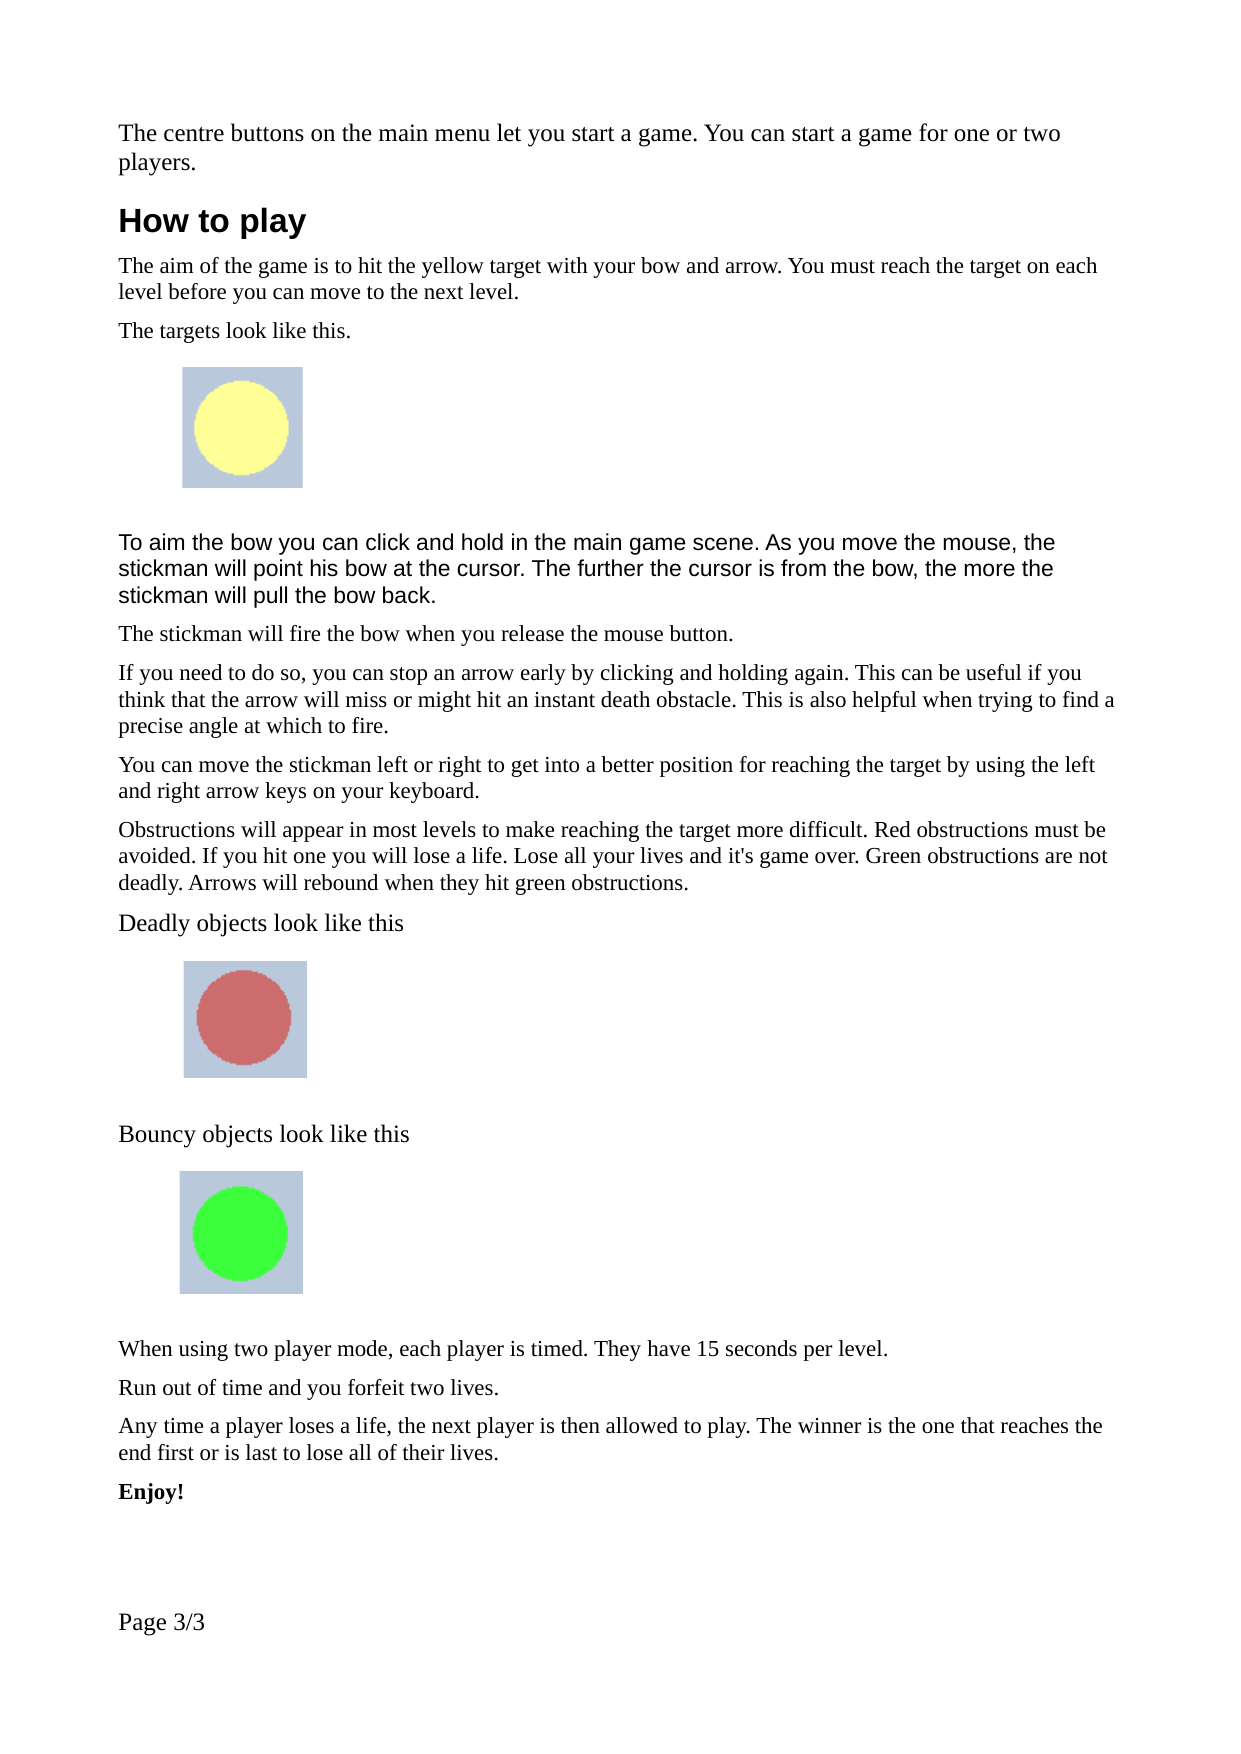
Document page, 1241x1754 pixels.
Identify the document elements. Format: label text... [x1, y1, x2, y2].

text You can move the stickman left or right to get into a better position for reaching the target by using the left and right arrow keys on your keyboard. [118, 751, 1122, 803]
text The aim of the game is to hit the yellow target with your bow and arrow. You must reach the target on each level before you can move to the next level. [118, 252, 1122, 304]
text Any time a player loses a life, the next player is then allowed to play. The winner is the one that reaches the end first or is last to lose all of their lives. [118, 1412, 1122, 1465]
text The centre buttons on the main menu let you start a game. You can start a game for one or two players. [118, 118, 1122, 176]
text If you need to do so, you can stop an arrow early by clicking and holding again. This can be useful if you think that the arrow will miss or might hit an instant death obstacle. This is also helpful when trying to find a precise angle at which to fire. [118, 659, 1122, 738]
text Enjoy! [118, 1478, 1122, 1504]
text To aim the bow you can click and hold in the main game scene. As you move the mouse, the stickman will point his bow at the cursor. The further the cursor is from the bow, the more the stickman will pull the bow back. [118, 529, 1122, 608]
picture [183, 961, 307, 1078]
subtitle How to play [118, 201, 1122, 239]
text Run out of time and you forfeit two lives. [118, 1374, 1122, 1400]
text The targets look like this. [118, 317, 1122, 343]
text Bouncy objects look like this [118, 1119, 1122, 1147]
picture [182, 367, 303, 488]
picture [179, 1171, 303, 1294]
text When using two player mode, each player is timed. They have 15 seconds per level. [118, 1335, 1122, 1361]
text Obstructions will appear in most levels to make reaching the target more difficult. Red obstructions must be avoided. If you hit one you will lose a life. Lose all your lives and it's game over. Green obstructions are not deadly. Arrows will rebound when they hit green obstructions. [118, 816, 1122, 895]
text Deadly objects look like this [118, 908, 1122, 936]
text The stickman will fire the bow when you release the mouse button. [118, 620, 1122, 647]
